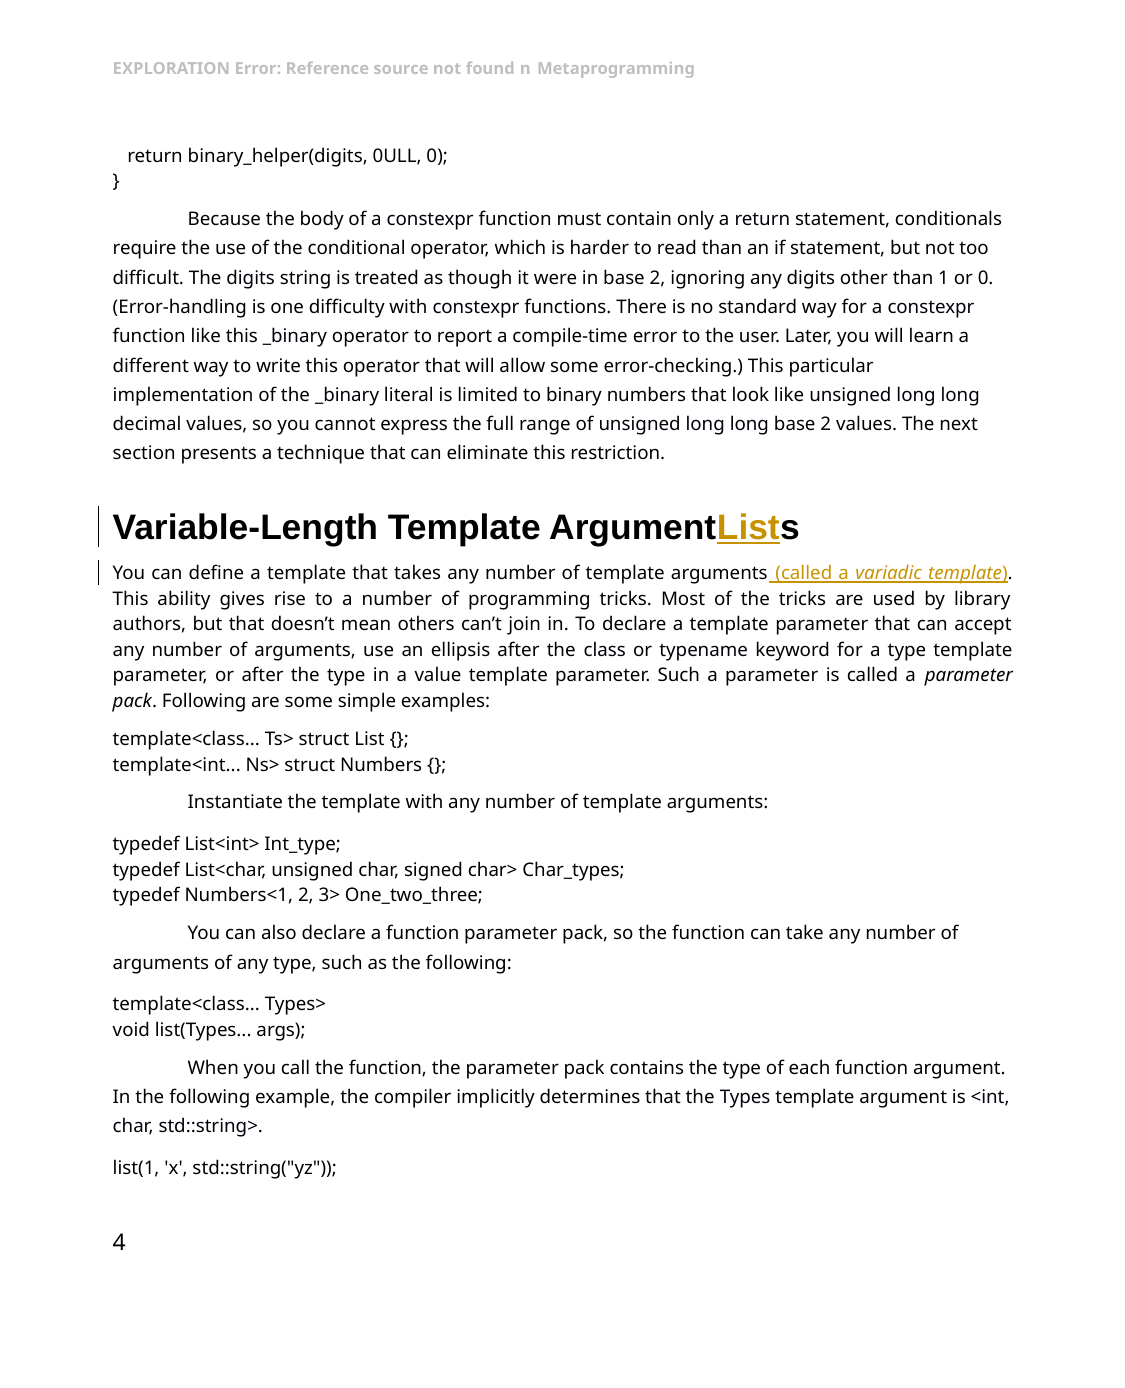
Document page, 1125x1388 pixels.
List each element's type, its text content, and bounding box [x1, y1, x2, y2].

text typedef List<int> Int_type; [112, 831, 1012, 856]
text You can also declare a function parameter pack, so the function can take any number of arguments of any type, such as the following: [112, 920, 1012, 974]
text When you call the function, the parameter pack contains the type of each function argument. In the following example, the compiler implicitly determines that the Types template argument is <int, char, std::string>. [112, 1054, 1012, 1138]
text void list(Types... args); [112, 1016, 1012, 1042]
text You can define a template that takes any number of template arguments (called a variadic template). This ability gives rise to a number of programming tricks. Most of the tricks are used by library authors, but that doesn’t mean others can’t join in. To declare a template parameter that can accept any number of arguments, use an ellipsis after the class or typename keyword for a type template parameter, or after the type in a value template parameter. Such a parameter is called a parameter pack. Following are some simple examples: [112, 560, 1012, 713]
text Instantiate the template with any number of template arguments: [112, 789, 1012, 814]
text list(1, 'x', std::string("yz")); [112, 1154, 1012, 1180]
text typedef Numbers<1, 2, 3> One_two_three; [112, 882, 1012, 907]
text return binary_helper(digits, 0ULL, 0); [112, 142, 1012, 167]
text template<class... Ts> struct List {}; [112, 725, 1012, 751]
text template<int... Ns> struct Numbers {}; [112, 751, 1012, 776]
text } [112, 167, 1012, 193]
subtitle Variable-Length Template ArgumentLists [112, 506, 1012, 547]
text typedef List<char, unsigned char, signed char> Char_types; [112, 856, 1012, 882]
text template<class... Types> [112, 991, 1012, 1016]
text Because the body of a constexpr function must contain only a return statement, conditionals require the use of the conditional operator, which is harder to read than an if statement, but not too difficult. The digits string is treated as though it were in base 2, ignoring any digits other than 1 or 0. (Error-handling is one difficulty with constexpr functions. There is no standard way for a constexpr function like this _binary operator to report a compile-time error to the user. Later, you will learn a different way to write this operator that will allow some error-checking.) This particular implementation of the _binary literal is limited to binary numbers that look like unsigned long long decimal values, so you cannot express the full range of unsigned long long base 2 values. The next section presents a technique that can eliminate this restriction. [112, 206, 1012, 465]
